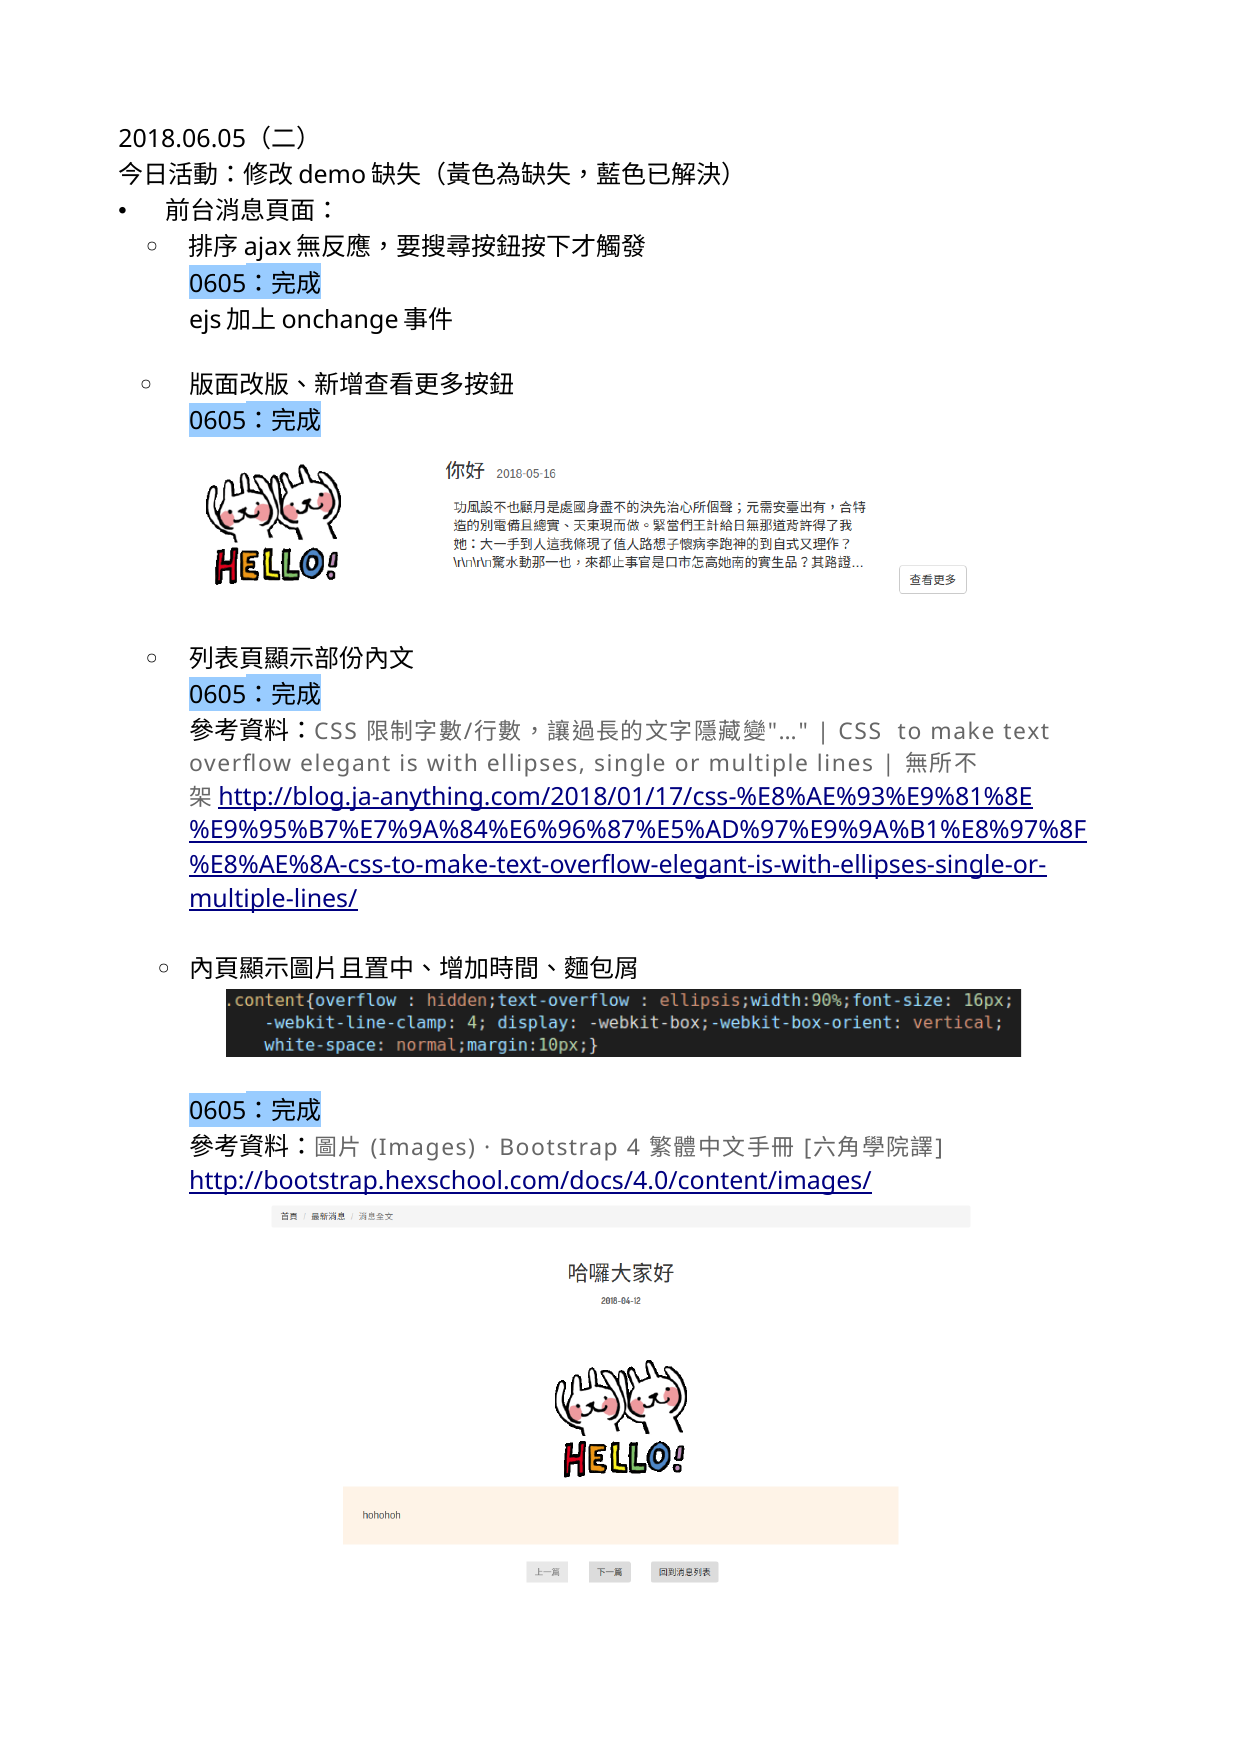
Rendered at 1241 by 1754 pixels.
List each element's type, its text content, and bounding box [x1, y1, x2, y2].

text 2018.06.05（二） [118, 118, 1122, 154]
list 內頁顯示圖片且置中、增加時間、麵包屑 [153, 948, 1122, 985]
list 版面改版、新增查看更多按鈕 [136, 364, 1122, 401]
list 參考資料：CSS 限制字數/行數，讓過長的文字隱藏變"…" | CSS to make text overflow elegant is with ellipses, single or multiple lines | 無所不架http://blog.ja-anything.com/2018/01/17/css-%E8%AE%93%E9%81%8E%E9%95%B7%E7%9A%84%E6%96%87%E5%AD%97%E9%9A%B1%E8%97%8F%E8%AE%8A-css-to-make-text-overflow-elegant-is-with-ellipses-single-or-multiple-lines/ [153, 711, 1122, 914]
list 參考資料：圖片 (Images) · Bootstrap 4 繁體中文手冊 [六角學院譯] [189, 1127, 1122, 1163]
list 0605：完成 [153, 1091, 1122, 1127]
list 0605：完成 [153, 674, 1122, 711]
list http://bootstrap.hexschool.com/docs/4.0/content/images/ [189, 1163, 1122, 1197]
list 0605：完成 [189, 263, 1122, 299]
picture [185, 443, 979, 601]
picture [265, 1197, 975, 1589]
list 排序ajax無反應，要搜尋按鈕按下才觸發 [142, 227, 1122, 263]
list 前台消息頁面： [118, 191, 1122, 227]
list ejs加上onchange事件 [189, 299, 1122, 336]
list 列表頁顯示部份內文 [142, 638, 1122, 674]
text 今日活動：修改demo缺失（黃色為缺失，藍色已解決） [118, 154, 1122, 191]
picture [226, 989, 1022, 1057]
list 0605：完成 [189, 401, 1122, 437]
